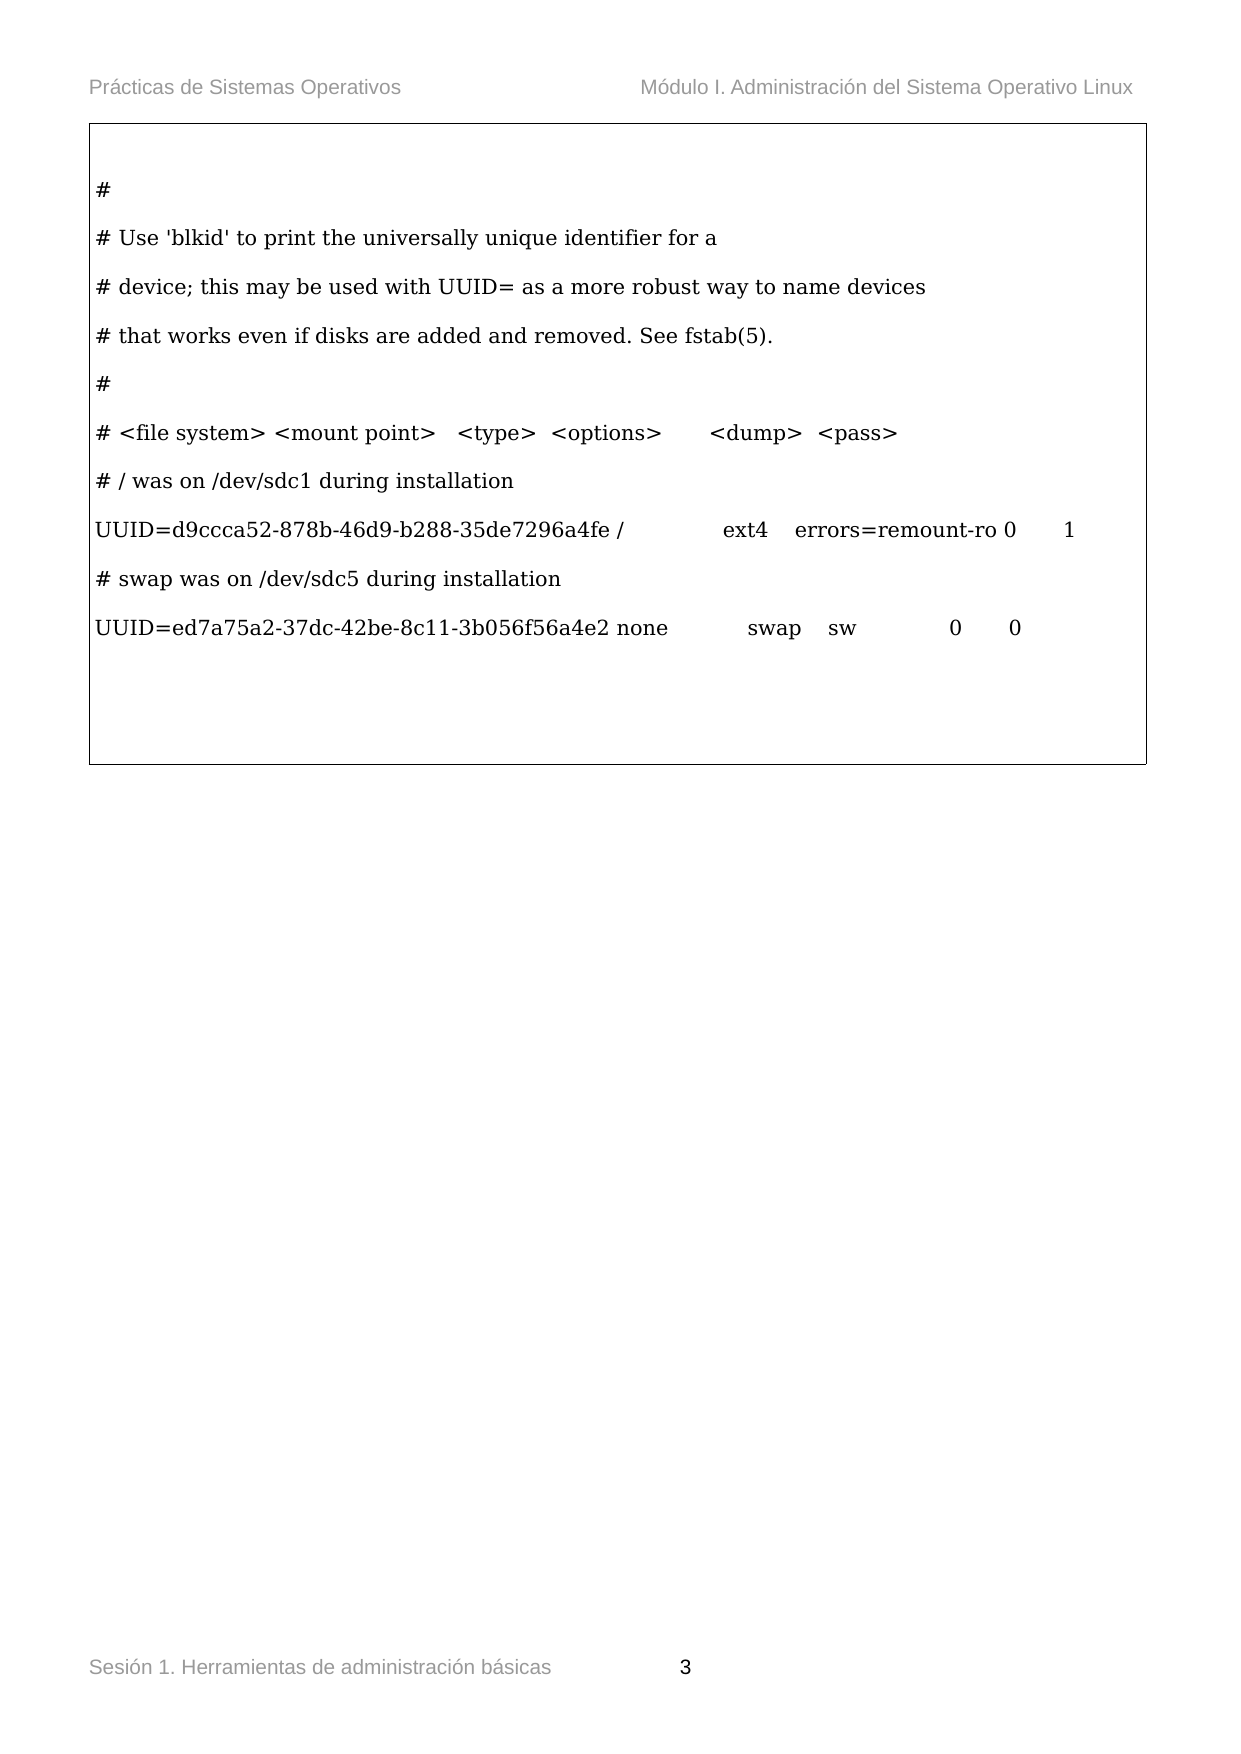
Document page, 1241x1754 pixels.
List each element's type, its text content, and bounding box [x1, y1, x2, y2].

table_header # # Use 'blkid' to print the universally unique identifier for a # device; this may be used with UUID= as a more robust way to name devices # that works even if disks are added and removed. See fstab(5). # # <file system> <mount point> <type> <options> <dump> <pass> # / was on /dev/sdc1 during installation UUID=d9ccca52-878b-46d9-b288-35de7296a4fe / ext4 errors=remount-ro 0 1 # swap was on /dev/sdc5 during installation UUID=ed7a75a2-37dc-42be-8c11-3b056f56a4e2 none swap sw 0 0 [90, 124, 1146, 764]
